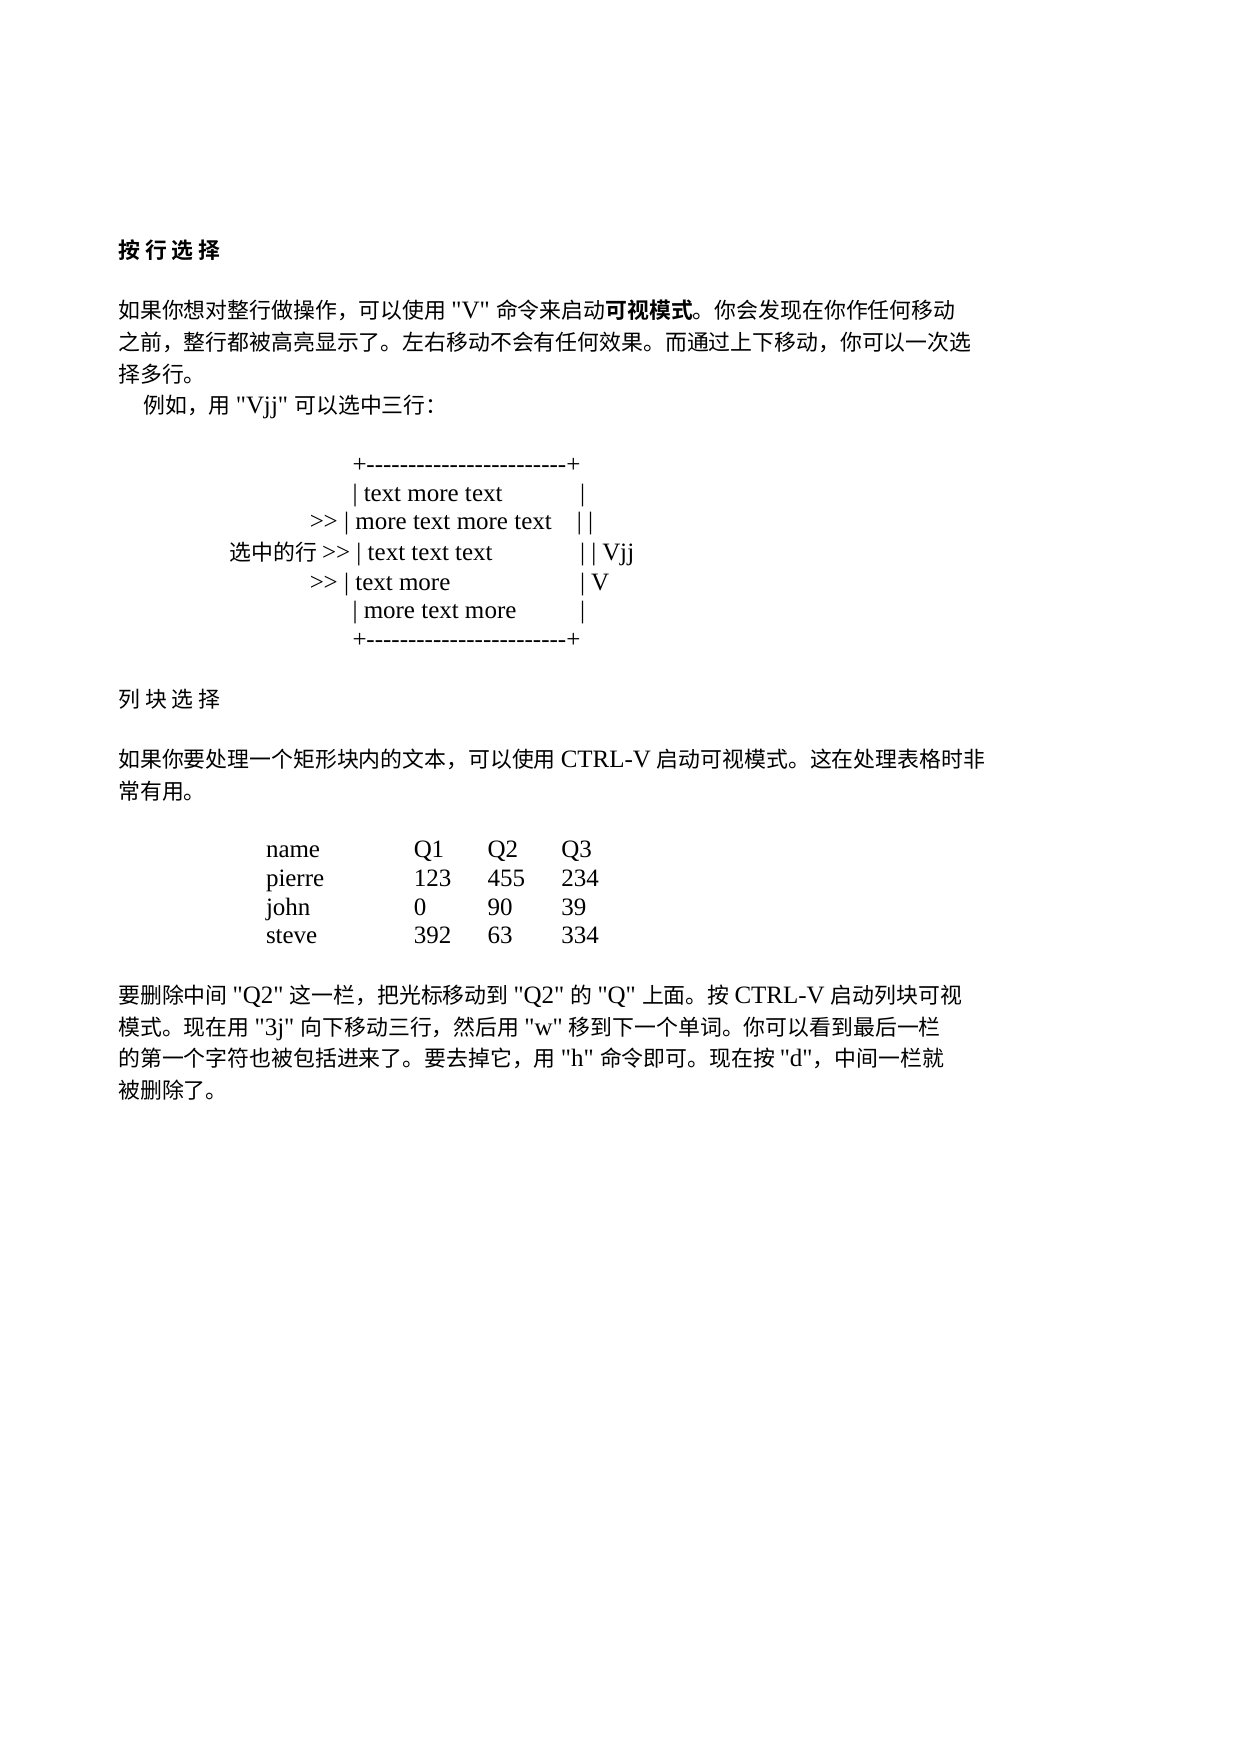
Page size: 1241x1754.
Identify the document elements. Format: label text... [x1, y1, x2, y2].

text +------------------------+ [118, 624, 1122, 653]
text | more text more | [118, 596, 1122, 624]
text 选中的行 >> | text text text | | Vjj [118, 535, 1122, 567]
text 列 块 选 择 [118, 682, 1122, 713]
text 模式。现在用 "3j" 向下移动三行，然后用 "w" 移到下一个单词。你可以看到最后一栏 [118, 1010, 1122, 1041]
text 如果你想对整行做操作，可以使用 "V" 命令来启动可视模式。你会发现在你作任何移动 [118, 293, 1122, 325]
text 的第一个字符也被包括进来了。要去掉它，用 "h" 命令即可。现在按 "d"，中间一栏就 [118, 1041, 1122, 1073]
text >> | text more | V [118, 567, 1122, 596]
text name Q1 Q2 Q3 [118, 834, 1122, 863]
text >> | more text more text | | [118, 506, 1122, 535]
text 例如，用 "Vjj" 可以选中三行： [118, 388, 1122, 420]
text john 0 90 39 [118, 892, 1122, 921]
text pierre 123 455 234 [118, 863, 1122, 892]
text 被删除了。 [118, 1073, 1122, 1105]
text +------------------------+ [118, 449, 1122, 478]
text 常有用。 [118, 774, 1122, 806]
text 如果你要处理一个矩形块内的文本，可以使用 CTRL-V 启动可视模式。这在处理表格时非 [118, 742, 1122, 774]
text 择多行。 [118, 357, 1122, 388]
text 按 行 选 择 [118, 233, 1122, 265]
text | text more text | [118, 478, 1122, 506]
text steve 392 63 334 [118, 921, 1122, 949]
text 要删除中间 "Q2" 这一栏，把光标移动到 "Q2" 的 "Q" 上面。按 CTRL-V 启动列块可视 [118, 978, 1122, 1010]
text 之前，整行都被高亮显示了。左右移动不会有任何效果。而通过上下移动，你可以一次选 [118, 325, 1122, 357]
